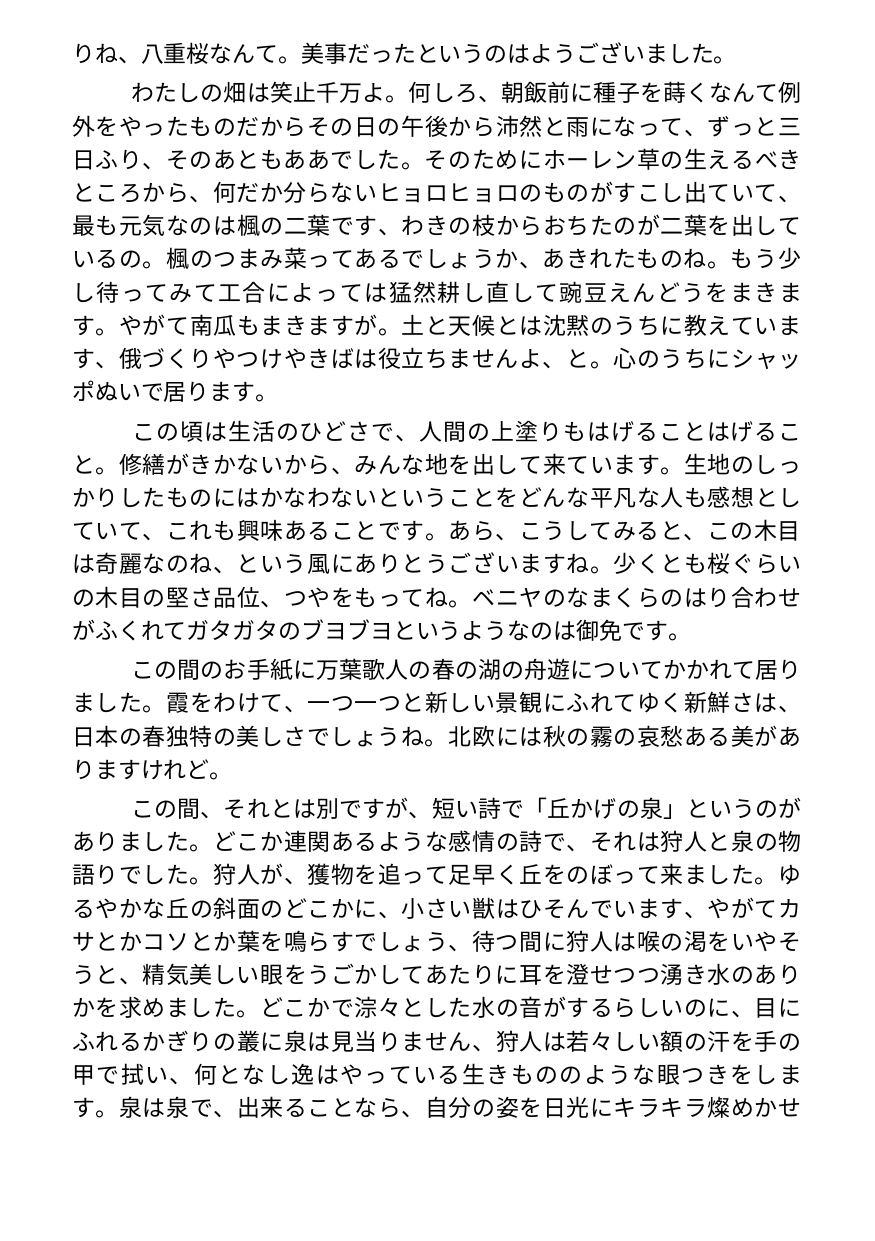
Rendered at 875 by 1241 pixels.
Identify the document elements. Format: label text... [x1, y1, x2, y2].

text わたしの畑は笑止千万よ。何しろ、朝飯前に種子を蒔くなんて例外をやったものだからその日の午後から沛然と雨になって、ずっと三日ふり、そのあともああでした。そのためにホーレン草の生えるべきところから、何だか分らないヒョロヒョロのものがすこし出ていて、最も元気なのは楓の二葉です、わきの枝からおちたのが二葉を出しているの。楓のつまみ菜ってあるでしょうか、あきれたものね。もう少し待ってみて工合によっては猛然耕し直して豌豆えんどうをまきます。やがて南瓜もまきますが。土と天候とは沈黙のうちに教えています、俄づくりやつけやきばは役立ちませんよ、と。心のうちにシャッポぬいで居ります。 [72, 75, 802, 407]
text この間、それとは別ですが、短い詩で「丘かげの泉」というのがありました。どこか連関あるような感情の詩で、それは狩人と泉の物語りでした。狩人が、獲物を追って足早く丘をのぼって来ました。ゆるやかな丘の斜面のどこかに、小さい獣はひそんでいます、やがてカサとかコソとか葉を鳴らすでしょう、待つ間に狩人は喉の渇をいやそうと、精気美しい眼をうごかしてあたりに耳を澄せつつ湧き水のありかを求めました。どこかで淙々とした水の音がするらしいのに、目にふれるかぎりの叢に泉は見当りません、狩人は若々しい額の汗を手の甲で拭い、何となし逸はやっている生きもののような眼つきをします。泉は泉で、出来ることなら、自分の姿を日光にキラキラ燦めかせ [72, 791, 802, 1123]
text この頃は生活のひどさで、人間の上塗りもはげることはげること。修繕がきかないから、みんな地を出して来ています。生地のしっかりしたものにはかなわないということをどんな平凡な人も感想としていて、これも興味あることです。あら、こうしてみると、この木目は奇麗なのね、という風にありとうございますね。少くとも桜ぐらいの木目の堅さ品位、つやをもってね。ベニヤのなまくらのはり合わせがふくれてガタガタのブヨブヨというようなのは御免です。 [72, 413, 802, 646]
text りね、八重桜なんて。美事だったというのはようございました。 [72, 36, 802, 69]
text この間のお手紙に万葉歌人の春の湖の舟遊についてかかれて居りました。霞をわけて、一つ一つと新しい景観にふれてゆく新鮮さは、日本の春独特の美しさでしょうね。北欧には秋の霧の哀愁ある美がありますけれど。 [72, 652, 802, 785]
